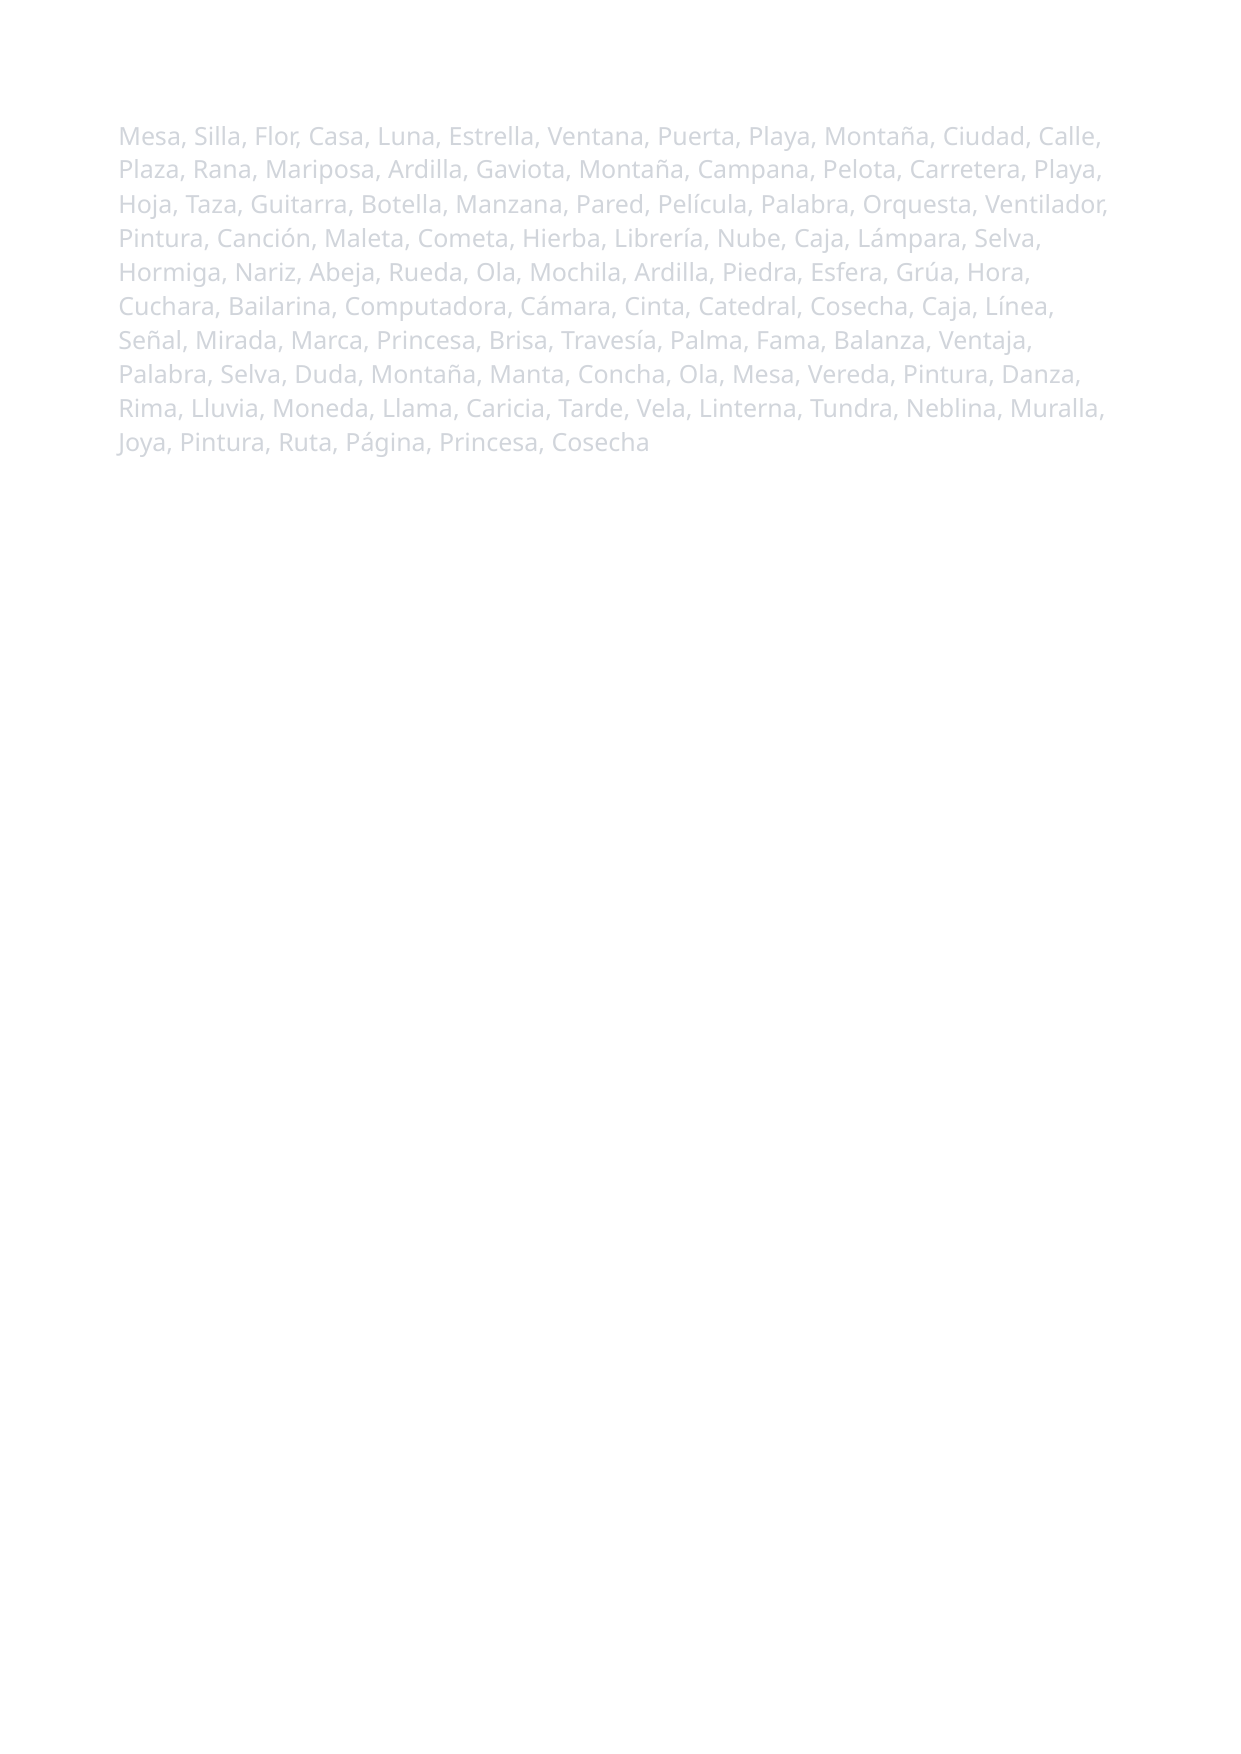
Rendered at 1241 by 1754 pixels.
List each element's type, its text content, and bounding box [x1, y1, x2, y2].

text Mesa, Silla, Flor, Casa, Luna, Estrella, Ventana, Puerta, Playa, Montaña, Ciudad, Calle, Plaza, Rana, Mariposa, Ardilla, Gaviota, Montaña, Campana, Pelota, Carretera, Playa, Hoja, Taza, Guitarra, Botella, Manzana, Pared, Película, Palabra, Orquesta, Ventilador, Pintura, Canción, Maleta, Cometa, Hierba, Librería, Nube, Caja, Lámpara, Selva, Hormiga, Nariz, Abeja, Rueda, Ola, Mochila, Ardilla, Piedra, Esfera, Grúa, Hora, Cuchara, Bailarina, Computadora, Cámara, Cinta, Catedral, Cosecha, Caja, Línea, Señal, Mirada, Marca, Princesa, Brisa, Travesía, Palma, Fama, Balanza, Ventaja, Palabra, Selva, Duda, Montaña, Manta, Concha, Ola, Mesa, Vereda, Pintura, Danza, Rima, Lluvia, Moneda, Llama, Caricia, Tarde, Vela, Linterna, Tundra, Neblina, Muralla, Joya, Pintura, Ruta, Página, Princesa, Cosecha [118, 118, 1122, 459]
